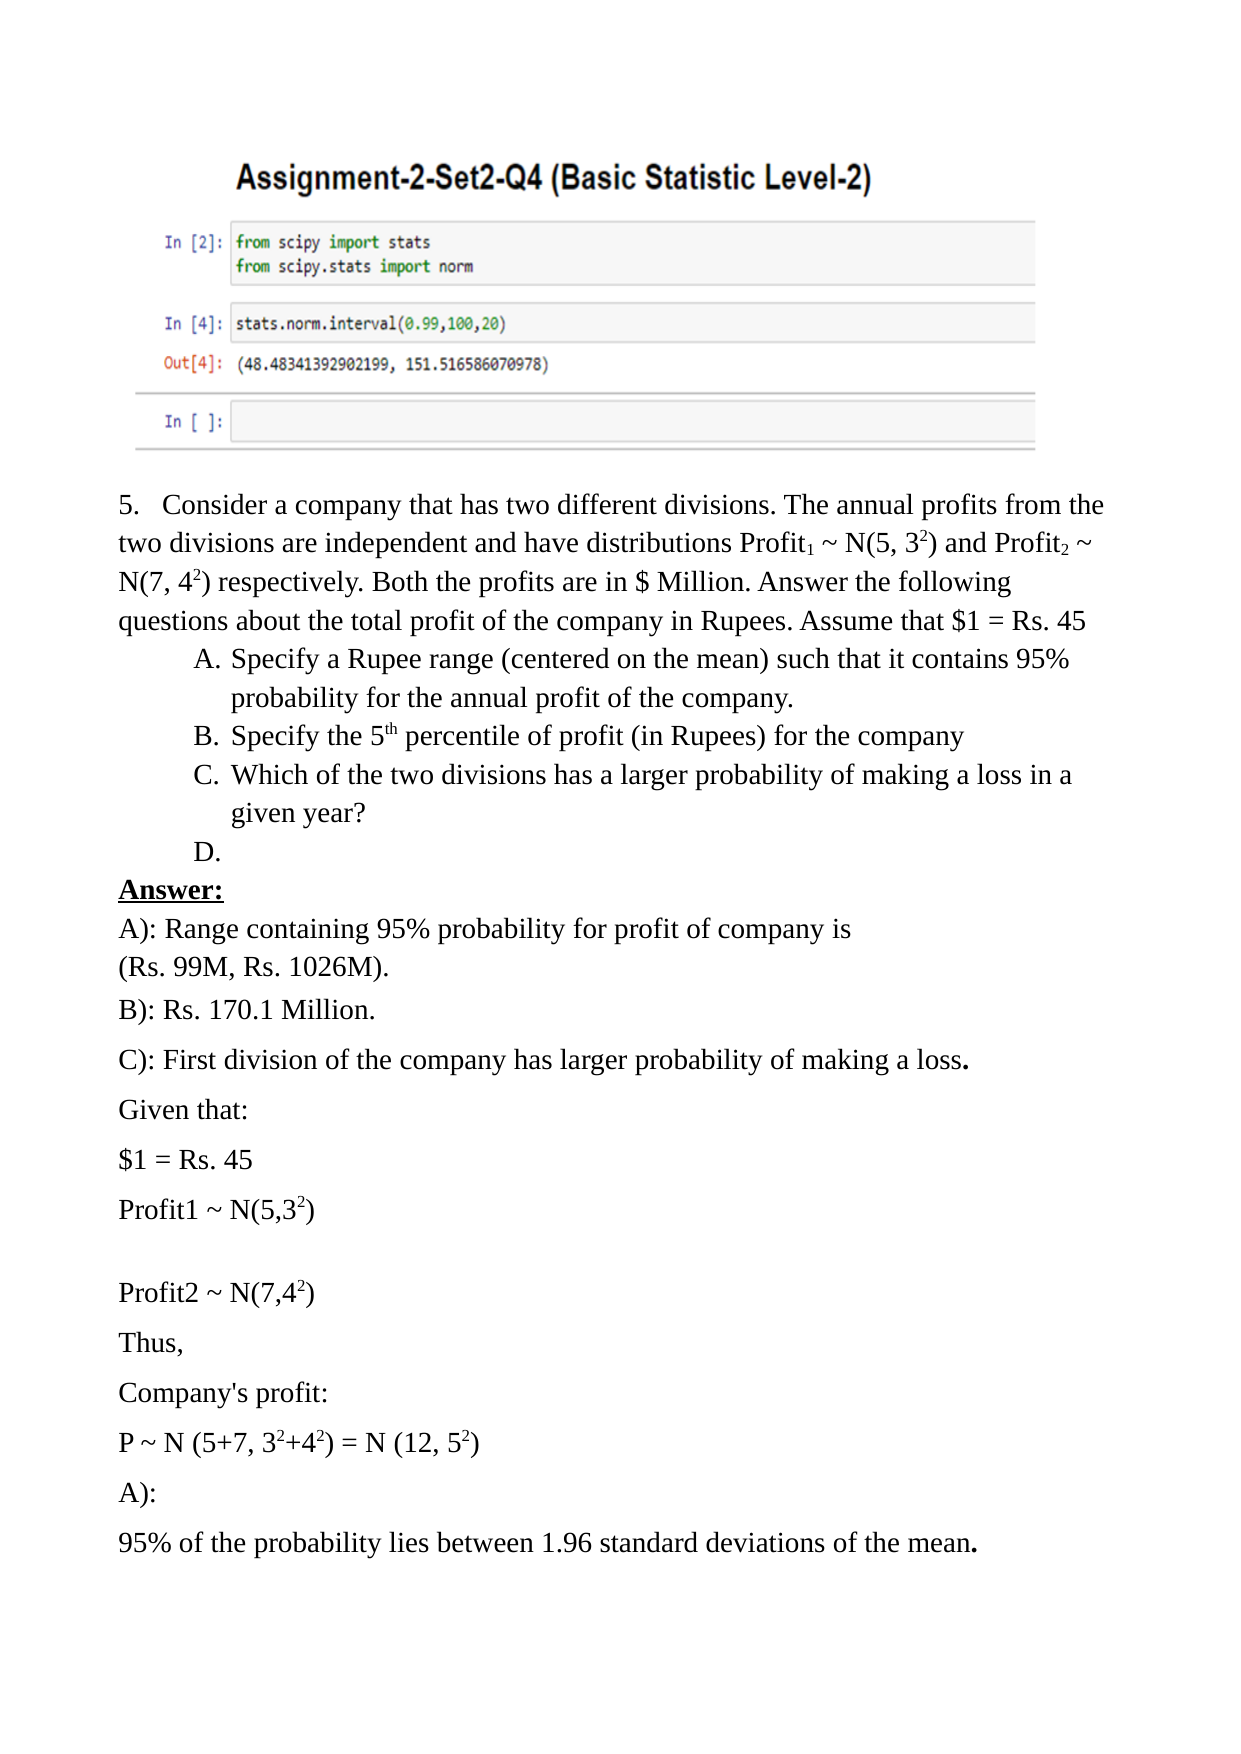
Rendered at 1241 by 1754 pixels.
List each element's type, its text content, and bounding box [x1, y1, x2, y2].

text Given that: [118, 1088, 1122, 1126]
text A): Range containing 95% probability for profit of company is [118, 911, 1122, 944]
list Specify the 5th percentile of profit (in Rupees) for the company [193, 718, 1122, 752]
text 95% of the probability lies between 1.96 standard deviations of the mean. [118, 1522, 1122, 1559]
text Answer: [118, 872, 1122, 906]
text A): [118, 1472, 1122, 1509]
text $1 = Rs. 45 [118, 1138, 1122, 1176]
text Thus, [118, 1322, 1122, 1359]
list 5. Consider a company that has two different divisions. The annual profits from the two divisions are independent and have distributions Profit1 ~ N(5, 32) and Profit2 ~ N(7, 42) respectively. Both the profits are in $ Million. Answer the following questions about the total profit of the company in Rupees. Assume that $1 = Rs. 45 [118, 487, 1122, 636]
text P ~ N (5+7, 32+42) = N (12, 52) [118, 1422, 1122, 1459]
text Profit2 ~ N(7,42) [118, 1272, 1122, 1309]
text C): First division of the company has larger probability of making a loss. [118, 1038, 1122, 1076]
text Profit1 ~ N(5,32) [118, 1188, 1122, 1226]
text B): Rs. 170.1 Million. [118, 988, 1122, 1026]
list Which of the two divisions has a larger probability of making a loss in a given year? [193, 757, 1122, 829]
text (Rs. 99M, Rs. 1026M). [118, 949, 1122, 983]
list Specify a Rupee range (centered on the mean) such that it contains 95% probability for the annual profit of the company. [193, 641, 1122, 713]
text Company's profit: [118, 1372, 1122, 1409]
picture [135, 105, 1036, 456]
